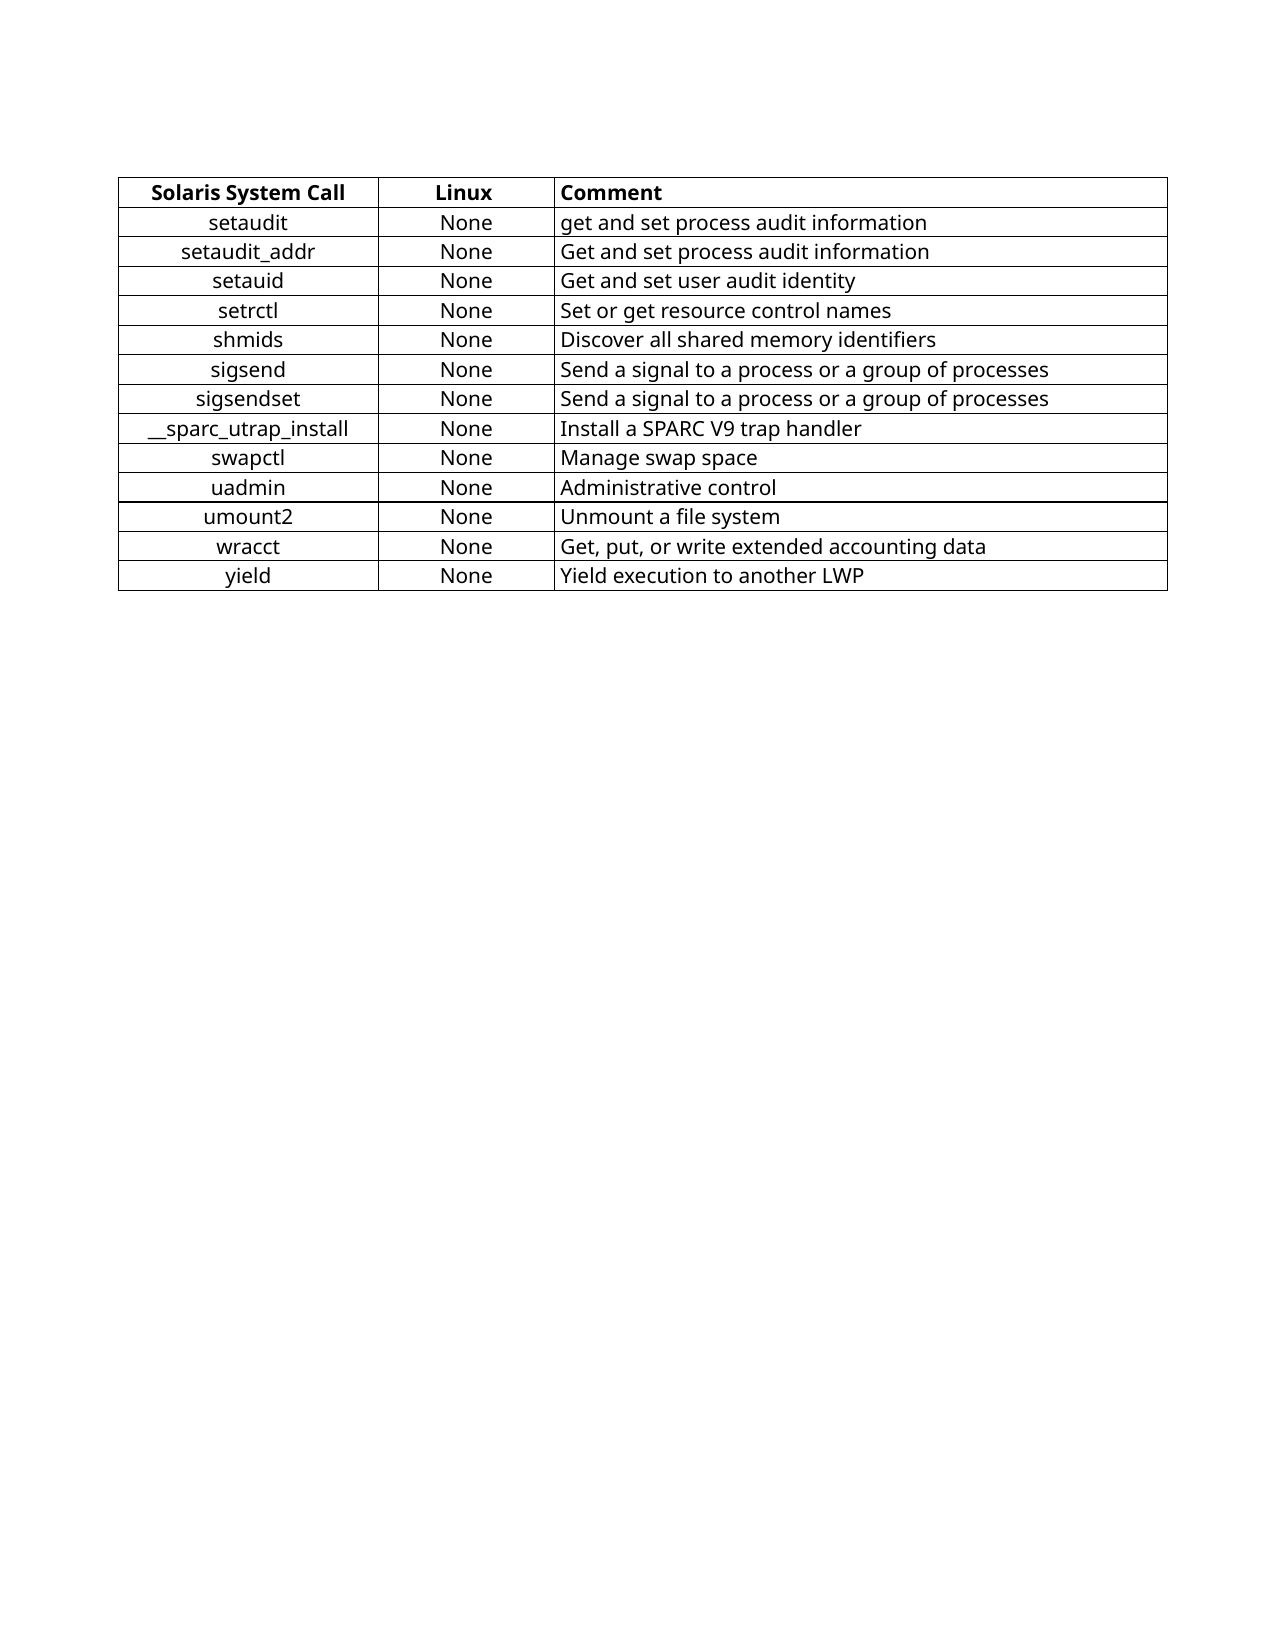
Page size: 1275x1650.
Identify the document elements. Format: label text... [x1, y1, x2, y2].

table_cell Send a signal to a process or a group of processes [555, 385, 1167, 413]
table_cell None [379, 385, 554, 413]
table_cell None [379, 561, 554, 590]
table_cell Set or get resource control names [555, 296, 1167, 324]
table_cell None [379, 326, 554, 354]
table_cell Install a SPARC V9 trap handler [555, 414, 1167, 442]
table_cell Manage swap space [555, 444, 1167, 472]
table_cell None [379, 414, 554, 442]
table_cell Yield execution to another LWP [555, 561, 1167, 590]
table_cell None [379, 503, 554, 531]
table_cell uadmin [119, 473, 378, 501]
table_cell get and set process audit information [555, 208, 1167, 236]
table_cell setrctl [119, 296, 378, 324]
table_cell Get, put, or write extended accounting data [555, 532, 1167, 560]
table_cell sigsendset [119, 385, 378, 413]
table_cell Get and set user audit identity [555, 267, 1167, 295]
table_cell None [379, 532, 554, 560]
table_cell None [379, 208, 554, 236]
table_cell yield [119, 561, 378, 590]
table_cell None [379, 355, 554, 383]
table_cell swapctl [119, 444, 378, 472]
table_header Solaris System Call [119, 178, 378, 207]
table_header Linux [379, 178, 554, 207]
table_cell setauid [119, 267, 378, 295]
table_cell sigsend [119, 355, 378, 383]
table_cell None [379, 267, 554, 295]
table_cell None [379, 473, 554, 501]
table_cell Unmount a file system [555, 503, 1167, 531]
table_cell umount2 [119, 503, 378, 531]
table_cell wracct [119, 532, 378, 560]
table_cell shmids [119, 326, 378, 354]
table_cell None [379, 444, 554, 472]
table_cell Discover all shared memory identifiers [555, 326, 1167, 354]
table_cell Administrative control [555, 473, 1167, 501]
table_cell None [379, 296, 554, 324]
table_cell __sparc_utrap_install [119, 414, 378, 442]
table_cell setaudit_addr [119, 237, 378, 266]
table_cell Send a signal to a process or a group of processes [555, 355, 1167, 383]
table_header Comment [555, 178, 1167, 207]
table_cell setaudit [119, 208, 378, 236]
table_cell Get and set process audit information [555, 237, 1167, 266]
table_cell None [379, 237, 554, 266]
